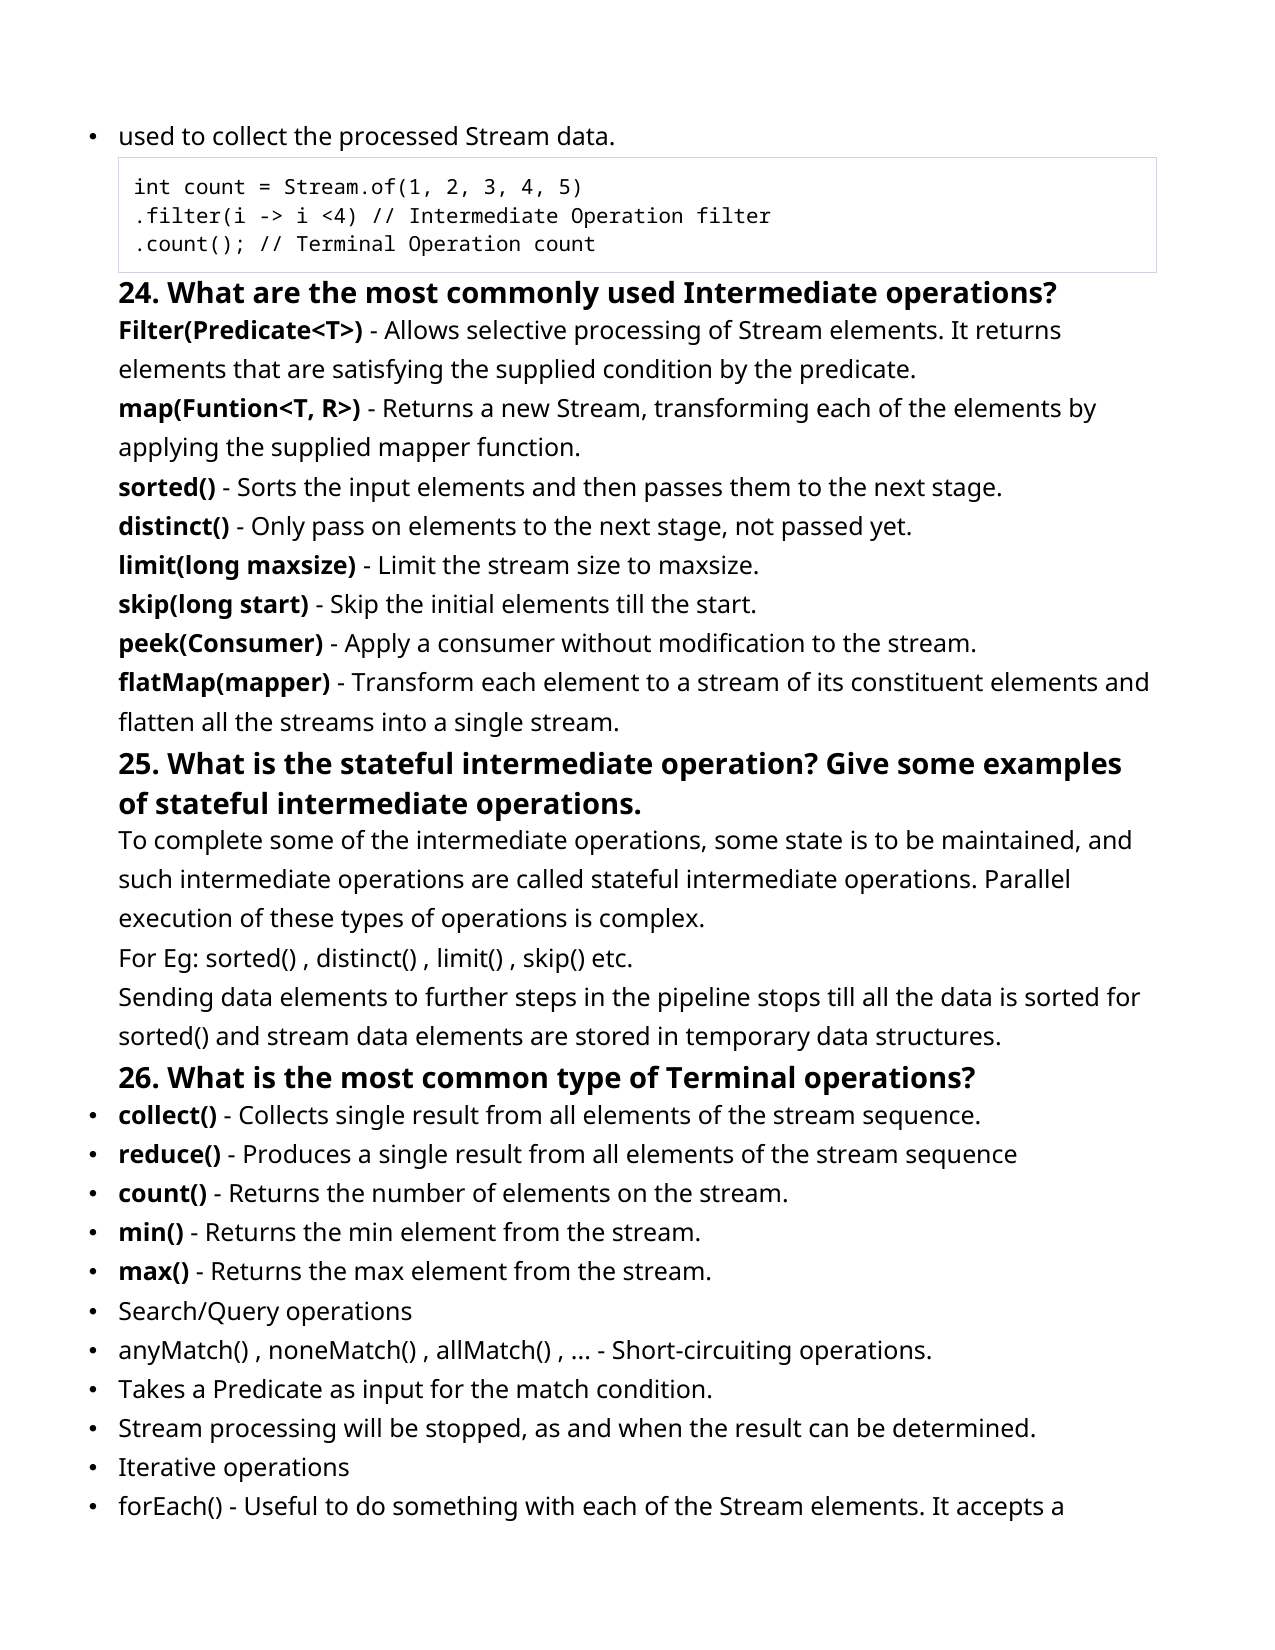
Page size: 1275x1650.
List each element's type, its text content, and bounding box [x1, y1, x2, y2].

text sorted() - Sorts the input elements and then passes them to the next stage. [118, 469, 1157, 503]
text For Eg: sorted() , distinct() , limit() , skip() etc. [118, 940, 1157, 974]
subtitle 25. What is the stateful intermediate operation? Give some examples of stateful intermediate operations. [118, 743, 1157, 823]
text map(Funtion<T, R>) - Returns a new Stream, transforming each of the elements by applying the supplied mapper function. [118, 391, 1157, 464]
text To complete some of the intermediate operations, some state is to be maintained, and such intermediate operations are called stateful intermediate operations. Parallel execution of these types of operations is complex. [118, 823, 1157, 935]
list max() - Returns the max element from the stream. [118, 1254, 1157, 1288]
subtitle 26. What is the most common type of Terminal operations? [118, 1058, 1157, 1097]
list anyMatch() , noneMatch() , allMatch() , ... - Short-circuiting operations. [118, 1332, 1157, 1366]
text flatMap(mapper) - Transform each element to a stream of its constituent elements and flatten all the streams into a single stream. [118, 665, 1157, 738]
list Iterative operations [118, 1450, 1157, 1484]
list reduce() - Produces a single result from all elements of the stream sequence [118, 1137, 1157, 1171]
list forEach() - Useful to do something with each of the Stream elements. It accepts a [118, 1489, 1157, 1523]
text Filter(Predicate<T>) - Allows selective processing of Stream elements. It returns elements that are satisfying the supplied condition by the predicate. [118, 312, 1157, 386]
list count() - Returns the number of elements on the stream. [118, 1176, 1157, 1210]
list Stream processing will be stopped, as and when the result can be determined. [118, 1411, 1157, 1445]
subtitle 24. What are the most commonly used Intermediate operations? [118, 273, 1157, 312]
list min() - Returns the min element from the stream. [118, 1215, 1157, 1249]
text distinct() - Only pass on elements to the next stage, not passed yet. [118, 508, 1157, 542]
text skip(long start) - Skip the initial elements till the start. [118, 587, 1157, 621]
text Sending data elements to further steps in the pipeline stops till all the data is sorted for sorted() and stream data elements are stored in temporary data structures. [118, 979, 1157, 1053]
list used to collect the processed Stream data. [118, 118, 1157, 152]
list collect() - Collects single result from all elements of the stream sequence. [118, 1097, 1157, 1131]
text .count(); // Terminal Operation count [119, 214, 1156, 272]
text .filter(i -> i <4) // Intermediate Operation filter [119, 186, 1156, 214]
text int count = Stream.of(1, 2, 3, 4, 5) [119, 158, 1156, 186]
text limit(long maxsize) - Limit the stream size to maxsize. [118, 547, 1157, 582]
text peek(Consumer) - Apply a consumer without modification to the stream. [118, 626, 1157, 660]
list Search/Query operations [118, 1293, 1157, 1327]
list Takes a Predicate as input for the match condition. [118, 1372, 1157, 1406]
